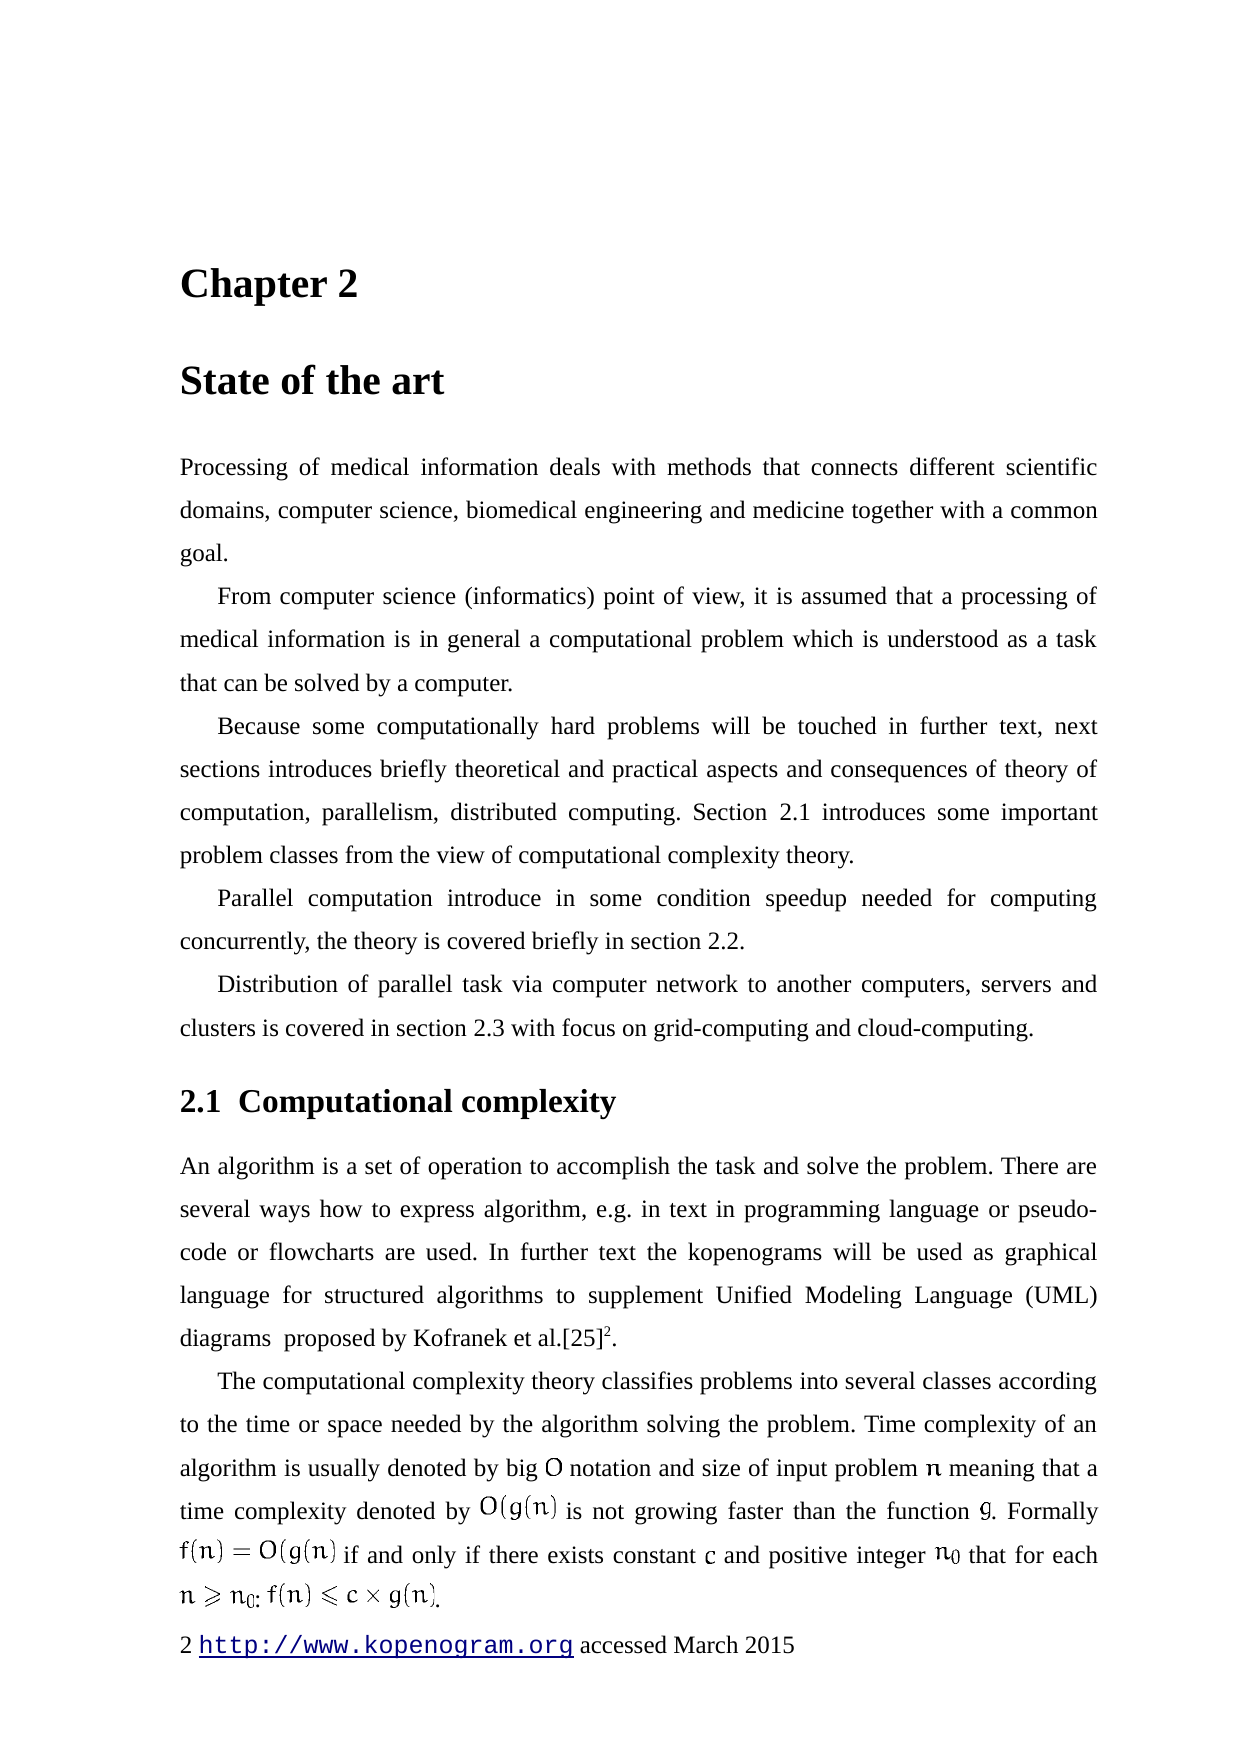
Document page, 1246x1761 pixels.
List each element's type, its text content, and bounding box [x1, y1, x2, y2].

text An algorithm is a set of operation to accomplish the task and solve the problem. There are several ways how to express algorithm, e.g. in text in programming language or pseudo-code or flowcharts are used. In further text the kopenograms will be used as graphical language for structured algorithms to supplement Unified Modeling Language (UML) diagrams proposed by Kofranek et al.[25]. [179, 1151, 1098, 1352]
text Chapter 2 [179, 258, 1098, 306]
text Because some computationally hard problems will be touched in further text, next sections introduces briefly theoretical and practical aspects and consequences of theory of computation, parallelism, distributed computing. Section 2.1 introduces some important problem classes from the view of computational complexity theory. [179, 711, 1098, 869]
text http://www.kopenogram.org accessed March 2015 [179, 1631, 1098, 1661]
picture [480, 1495, 556, 1520]
subtitle State of the art [179, 355, 1098, 403]
picture [934, 1547, 960, 1564]
picture [546, 1458, 562, 1476]
picture [705, 1551, 715, 1564]
picture [179, 1586, 254, 1608]
text Parallel computation introduce in some condition speedup needed for computing concurrently, the theory is covered briefly in section 2.2. [179, 883, 1098, 955]
text Processing of medical information deals with methods that connects different scientific domains, computer science, biomedical engineering and medicine together with a common goal. [179, 452, 1098, 567]
subtitle 2.1 Computational complexity [179, 1081, 1098, 1119]
picture [980, 1502, 991, 1520]
text The computational complexity theory classifies problems into several classes according to the time or space needed by the algorithm solving the problem. Time complexity of an algorithm is usually denoted by big notation and size of input problem meaning that a time complexity denoted by is not growing faster than the function . Formally if and only if there exists constant and positive integer that for each : . [179, 1366, 1098, 1613]
picture [267, 1583, 435, 1608]
text Distribution of parallel task via computer network to another computers, servers and clusters is covered in section 2.3 with focus on grid-computing and cloud-computing. [179, 969, 1098, 1041]
text From computer science (informatics) point of view, it is assumed that a processing of medical information is in general a computational problem which is understood as a task that can be solved by a computer. [179, 581, 1098, 696]
picture [179, 1539, 335, 1564]
picture [926, 1464, 942, 1476]
